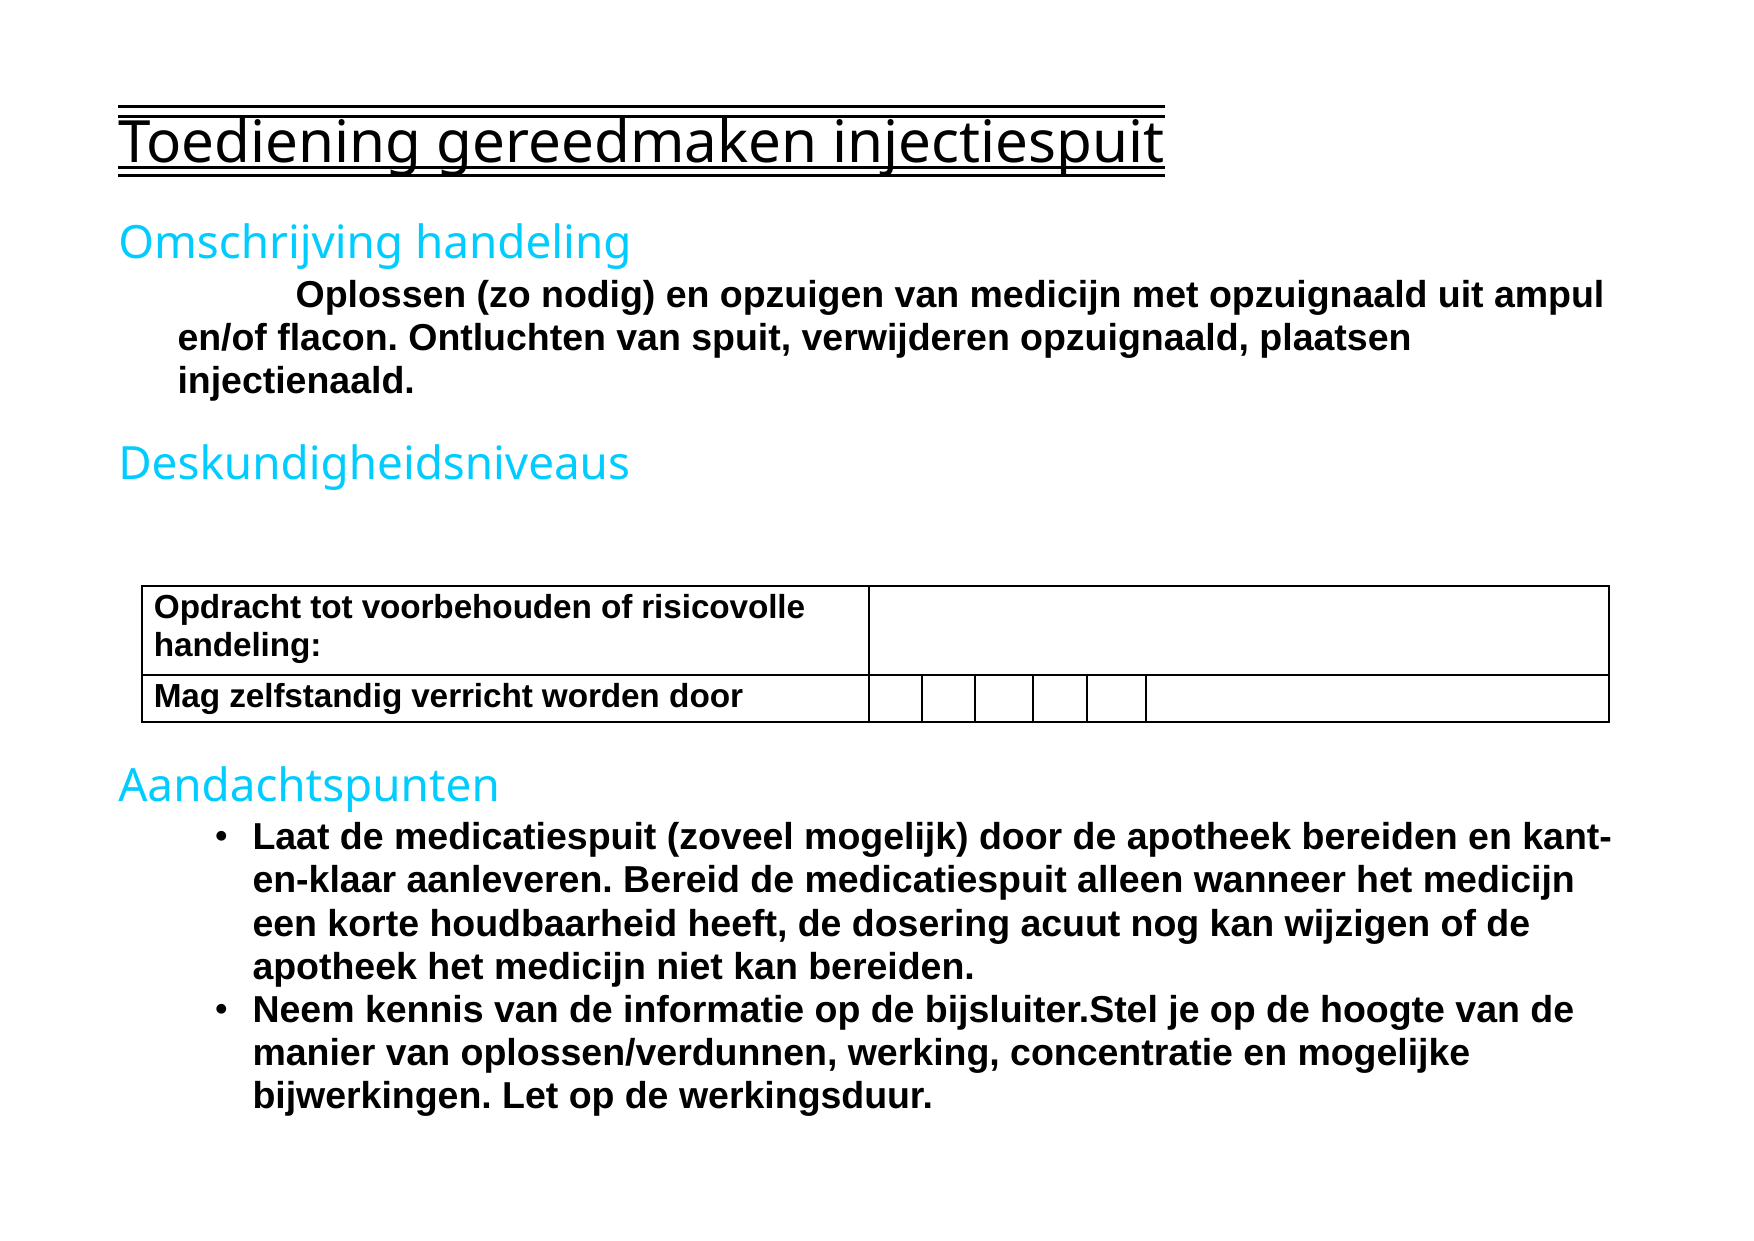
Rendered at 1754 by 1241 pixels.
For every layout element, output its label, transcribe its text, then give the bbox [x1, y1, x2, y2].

table_cell [1147, 676, 1608, 721]
subtitle Oplossen (zo nodig) en opzuigen van medicijn met opzuignaald uit ampul en/of flacon. Ontluchten van spuit, verwijderen opzuignaald, plaatsen injectienaald. [177, 272, 1636, 401]
table_cell [870, 676, 921, 721]
table_header [870, 587, 1608, 674]
table_header Opdracht tot voorbehouden of risicovolle handeling: [143, 587, 868, 674]
subtitle Laat de medicatiespuit (zoveel mogelijk) door de apotheek bereiden en kant-en-klaar aanleveren. Bereid de medicatiespuit alleen wanneer het medicijn een korte houdbaarheid heeft, de dosering acuut nog kan wijzigen of de apotheek het medicijn niet kan bereiden. [215, 814, 1636, 987]
subtitle Deskundigheidsniveaus [118, 431, 1636, 493]
table_cell Mag zelfstandig verricht worden door [143, 676, 868, 721]
table_cell [976, 676, 1032, 721]
table_cell [923, 676, 974, 721]
subtitle Omschrijving handeling [118, 209, 1636, 272]
subtitle Aandachtspunten [118, 752, 1636, 814]
title Toediening gereedmaken injectiespuit [118, 100, 1636, 180]
subtitle Neem kennis van de informatie op de bijsluiter.Stel je op de hoogte van de manier van oplossen/verdunnen, werking, concentratie en mogelijke bijwerkingen. Let op de werkingsduur. [215, 987, 1636, 1117]
table_cell [1088, 676, 1145, 721]
table_cell [1034, 676, 1086, 721]
